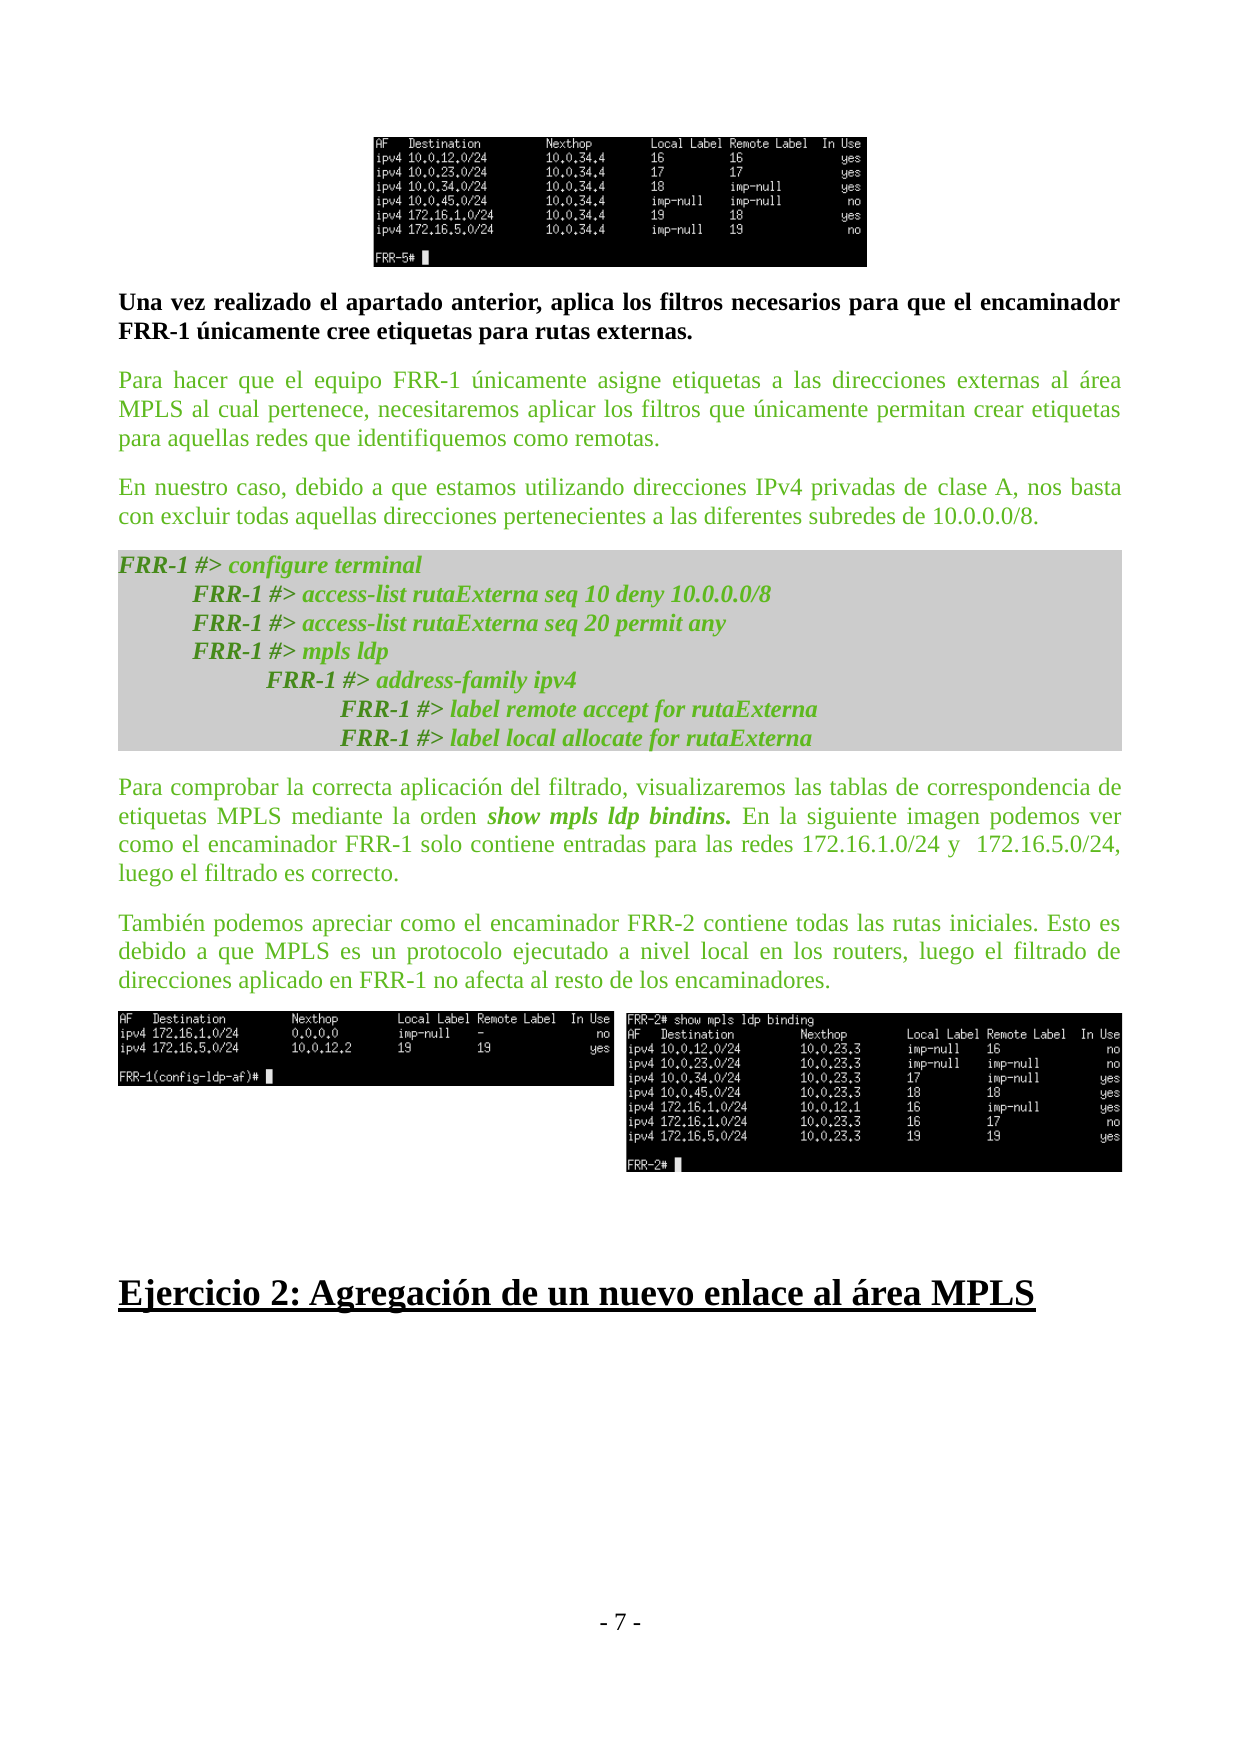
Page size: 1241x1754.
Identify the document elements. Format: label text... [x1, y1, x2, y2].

text Una vez realizado el apartado anterior, aplica los filtros necesarios para que el encaminador FRR-1 únicamente cree etiquetas para rutas externas. [118, 118, 1122, 344]
text Para hacer que el equipo FRR-1 únicamente asigne etiquetas a las direcciones externas al área MPLS al cual pertenece, necesitaremos aplicar los filtros que únicamente permitan crear etiquetas para aquellas redes que identifiquemos como remotas. [118, 365, 1122, 451]
text También podemos apreciar como el encaminador FRR-2 contiene todas las rutas iniciales. Esto es debido a que MPLS es un protocolo ejecutado a nivel local en los routers, luego el filtrado de direcciones aplicado en FRR-1 no afecta al resto de los encaminadores. [118, 908, 1122, 994]
picture [373, 137, 867, 267]
text FRR-1 #> address-family ipv4 [118, 665, 1122, 694]
text FRR-1 #> access-list rutaExterna seq 10 deny 10.0.0.0/8 [118, 579, 1122, 608]
text En nuestro caso, debido a que estamos utilizando direcciones IPv4 privadas de clase A, nos basta con excluir todas aquellas direcciones pertenecientes a las diferentes subredes de 10.0.0.0/8. [118, 472, 1122, 529]
text Para comprobar la correcta aplicación del filtrado, visualizaremos las tablas de correspondencia de etiquetas MPLS mediante la orden show mpls ldp bindins. En la siguiente imagen podemos ver como el encaminador FRR-1 solo contiene entradas para las redes 172.16.1.0/24 y 172.16.5.0/24, luego el filtrado es correcto. [118, 772, 1122, 887]
text Ejercicio 2: Agregación de un nuevo enlace al área MPLS [118, 1271, 1122, 1314]
picture [118, 1011, 615, 1086]
text FRR-1 #> mpls ldp [118, 636, 1122, 665]
text FRR-1 #> label remote accept for rutaExterna [118, 694, 1122, 723]
text FRR-1 #> configure terminal [118, 550, 1122, 579]
picture [626, 1013, 1123, 1172]
text FRR-1 #> access-list rutaExterna seq 20 permit any [118, 608, 1122, 636]
text FRR-1 #> label local allocate for rutaExterna [118, 723, 1122, 751]
